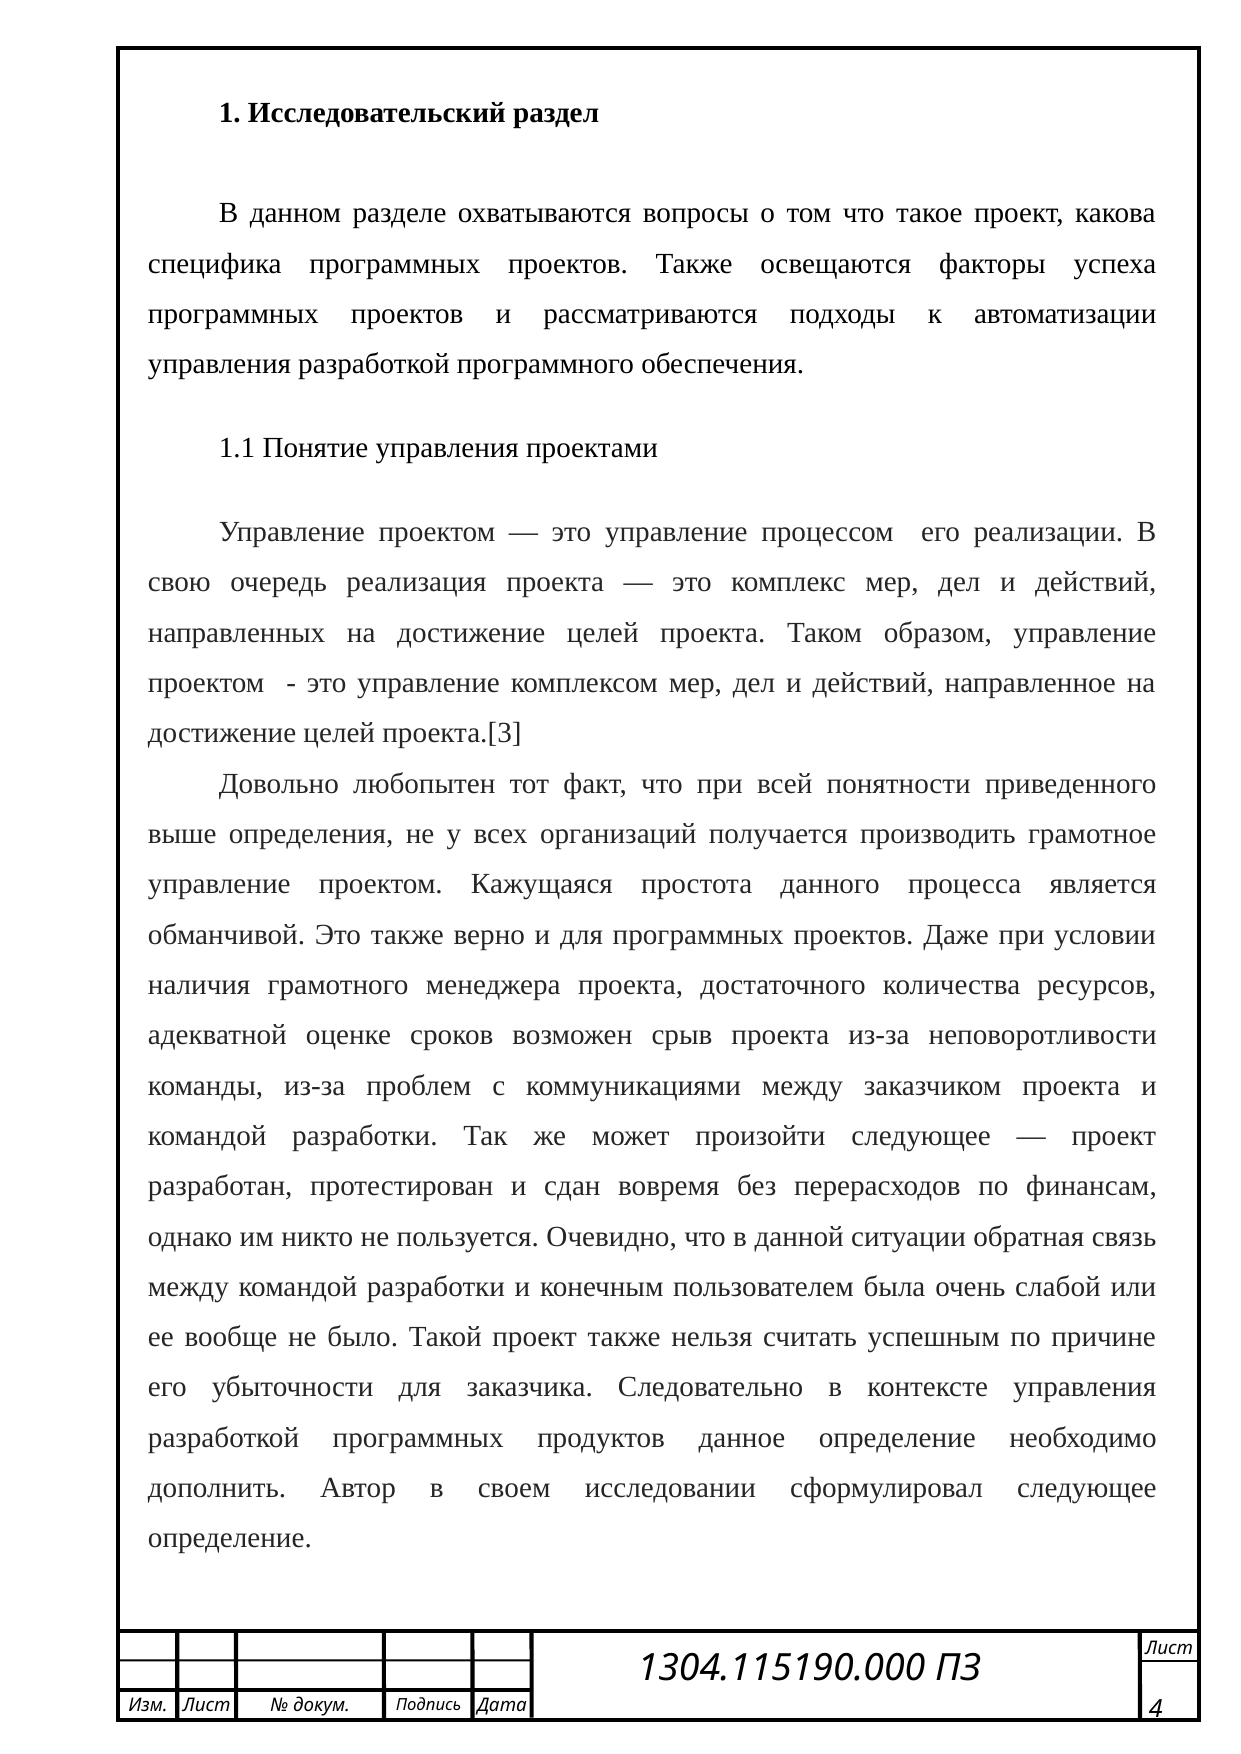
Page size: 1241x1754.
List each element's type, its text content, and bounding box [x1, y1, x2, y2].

text 1.1 Понятие управления проектами [148, 430, 1157, 464]
text 1. Исследовательский раздел [148, 95, 1157, 128]
text Управление проектом — это управление процессом его реализации. В свою очередь реализация проекта — это комплекс мер, дел и действий, направленных на достижение целей проекта. Таком образом, управление проектом - это управление комплексом мер, дел и действий, направленное на достижение целей проекта.[3] [148, 514, 1157, 749]
text В данном разделе охватываются вопросы о том что такое проект, какова специфика программных проектов. Также освещаются факторы успеха программных проектов и рассматриваются подходы к автоматизации управления разработкой программного обеспечения. [148, 196, 1157, 380]
text Довольно любопытен тот факт, что при всей понятности приведенного выше определения, не у всех организаций получается производить грамотное управление проектом. Кажущаяся простота данного процесса является обманчивой. Это также верно и для программных проектов. Даже при условии наличия грамотного менеджера проекта, достаточного количества ресурсов, адекватной оценке сроков возможен срыв проекта из-за неповоротливости команды, из-за проблем с коммуникациями между заказчиком проекта и командой разработки. Так же может произойти следующее — проект разработан, протестирован и сдан вовремя без перерасходов по финансам, однако им никто не пользуется. Очевидно, что в данной ситуации обратная связь между командой разработки и конечным пользователем была очень слабой или ее вообще не было. Такой проект также нельзя считать успешным по причине его убыточности для заказчика. Следовательно в контексте управления разработкой программных продуктов данное определение необходимо дополнить. Автор в своем исследовании сформулировал следующее определение. [148, 766, 1157, 1554]
